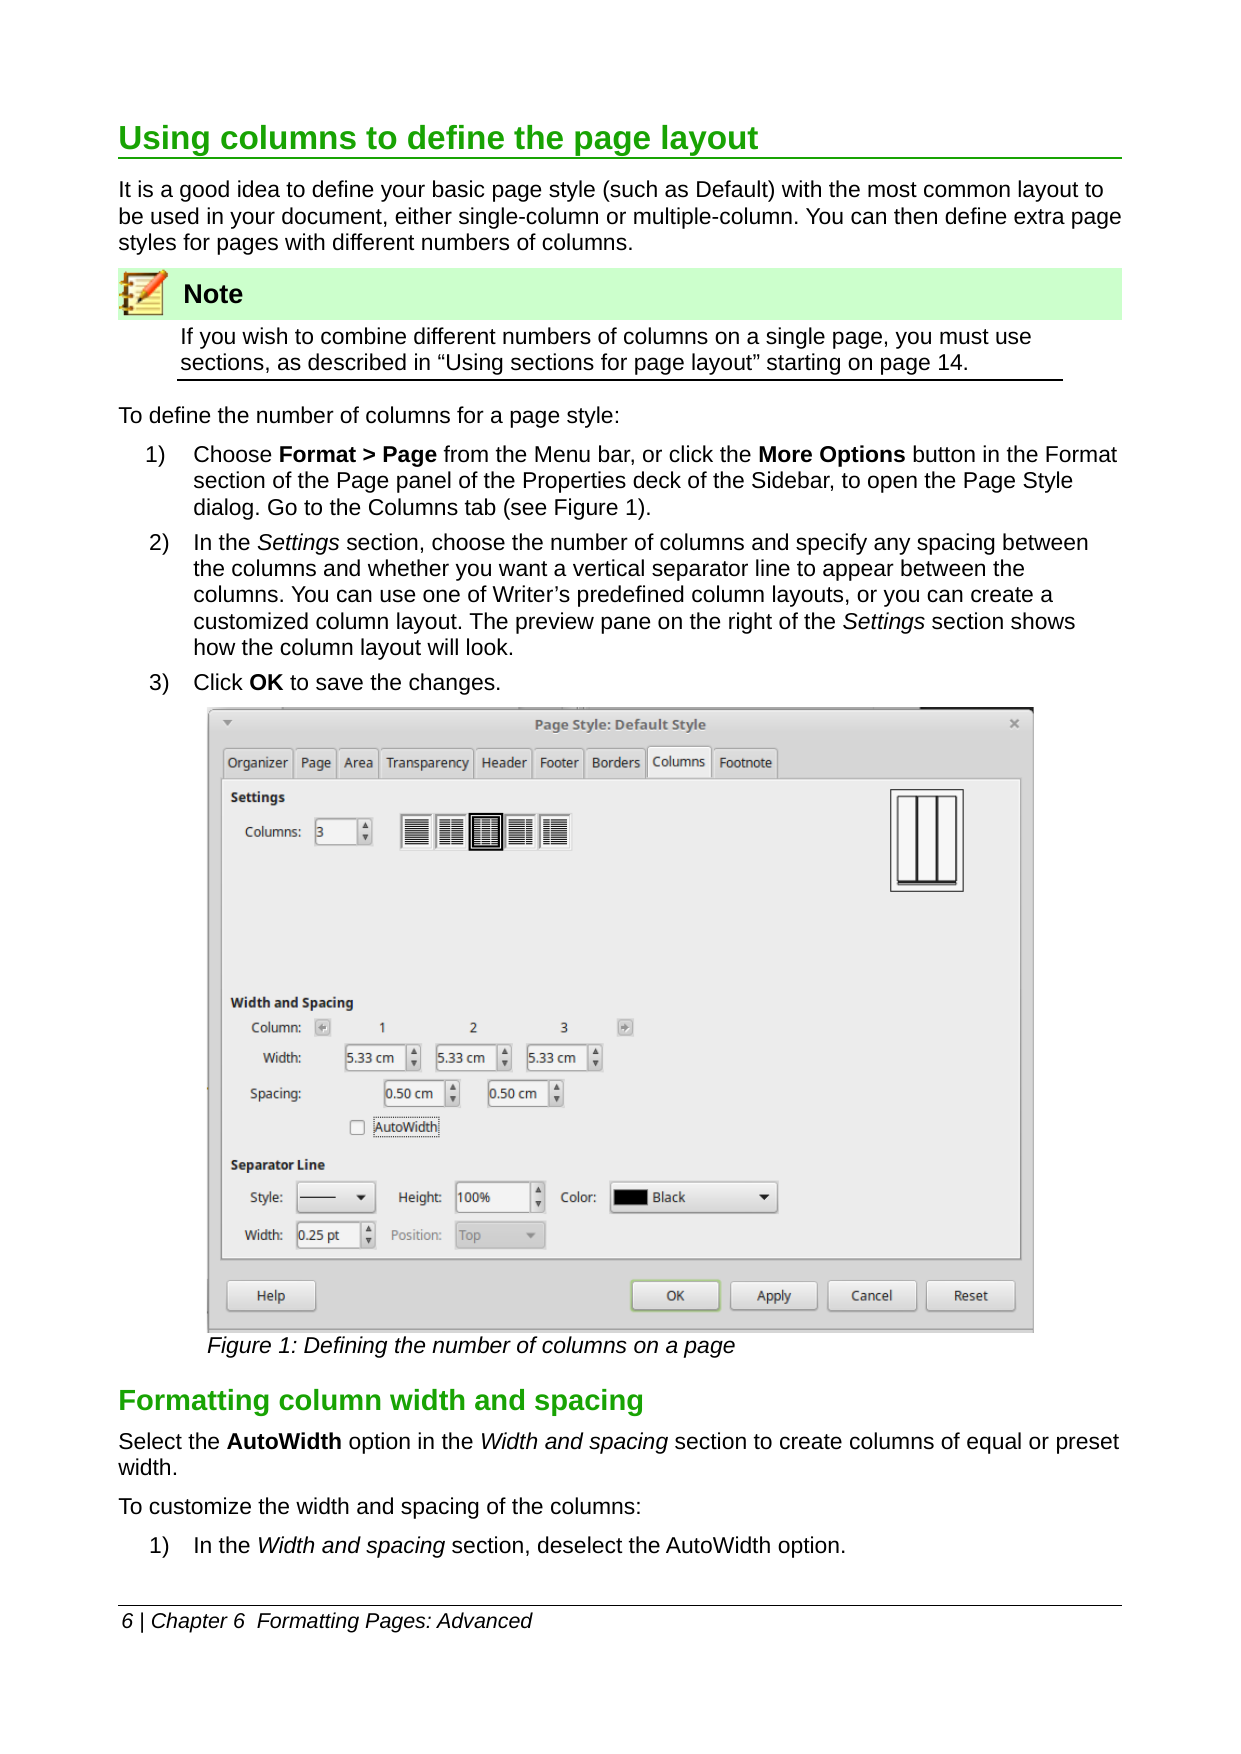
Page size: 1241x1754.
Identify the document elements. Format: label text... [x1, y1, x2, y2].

subtitle Formatting column width and spacing [118, 1382, 1122, 1416]
subtitle Using columns to define the page layout [118, 118, 1122, 157]
subtitle Note [118, 268, 1122, 320]
list To define the number of columns for a page style: [118, 402, 1122, 428]
list In the Settings section, choose the number of columns and specify any spacing between the columns and whether you want a vertical separator line to appear between the columns. You can use one of Writer’s predefined column layouts, or you can create a customized column layout. The preview pane on the right of the Settings section shows how the column layout will look. [169, 529, 1122, 660]
list Click OK to save the changes. [169, 669, 1122, 696]
text Select the AutoWidth option in the Width and spacing section to create columns of equal or preset width. [118, 1428, 1122, 1481]
picture [119, 268, 170, 319]
text Figure 1: Defining the number of columns on a page [207, 1333, 1033, 1359]
text If you wish to combine different numbers of columns on a single page, you must use sections, as described in “Using sections for page layout” starting on page 13. [177, 320, 1063, 379]
list Choose Format > Page from the Menu bar, or click the More Options button in the Format section of the Page panel of the Properties deck of the Sidebar, to open the Page Style dialog. Go to the Columns tab (see Figure 1). [165, 441, 1122, 520]
list To customize the width and spacing of the columns: [118, 1493, 1122, 1519]
text It is a good idea to define your basic page style (such as Default) with the most common layout to be used in your document, either single-column or multiple-column. You can then define extra page styles for pages with different numbers of columns. [118, 176, 1122, 255]
list In the Width and spacing section, deselect the AutoWidth option. [169, 1532, 1122, 1558]
picture [206, 707, 1034, 1333]
